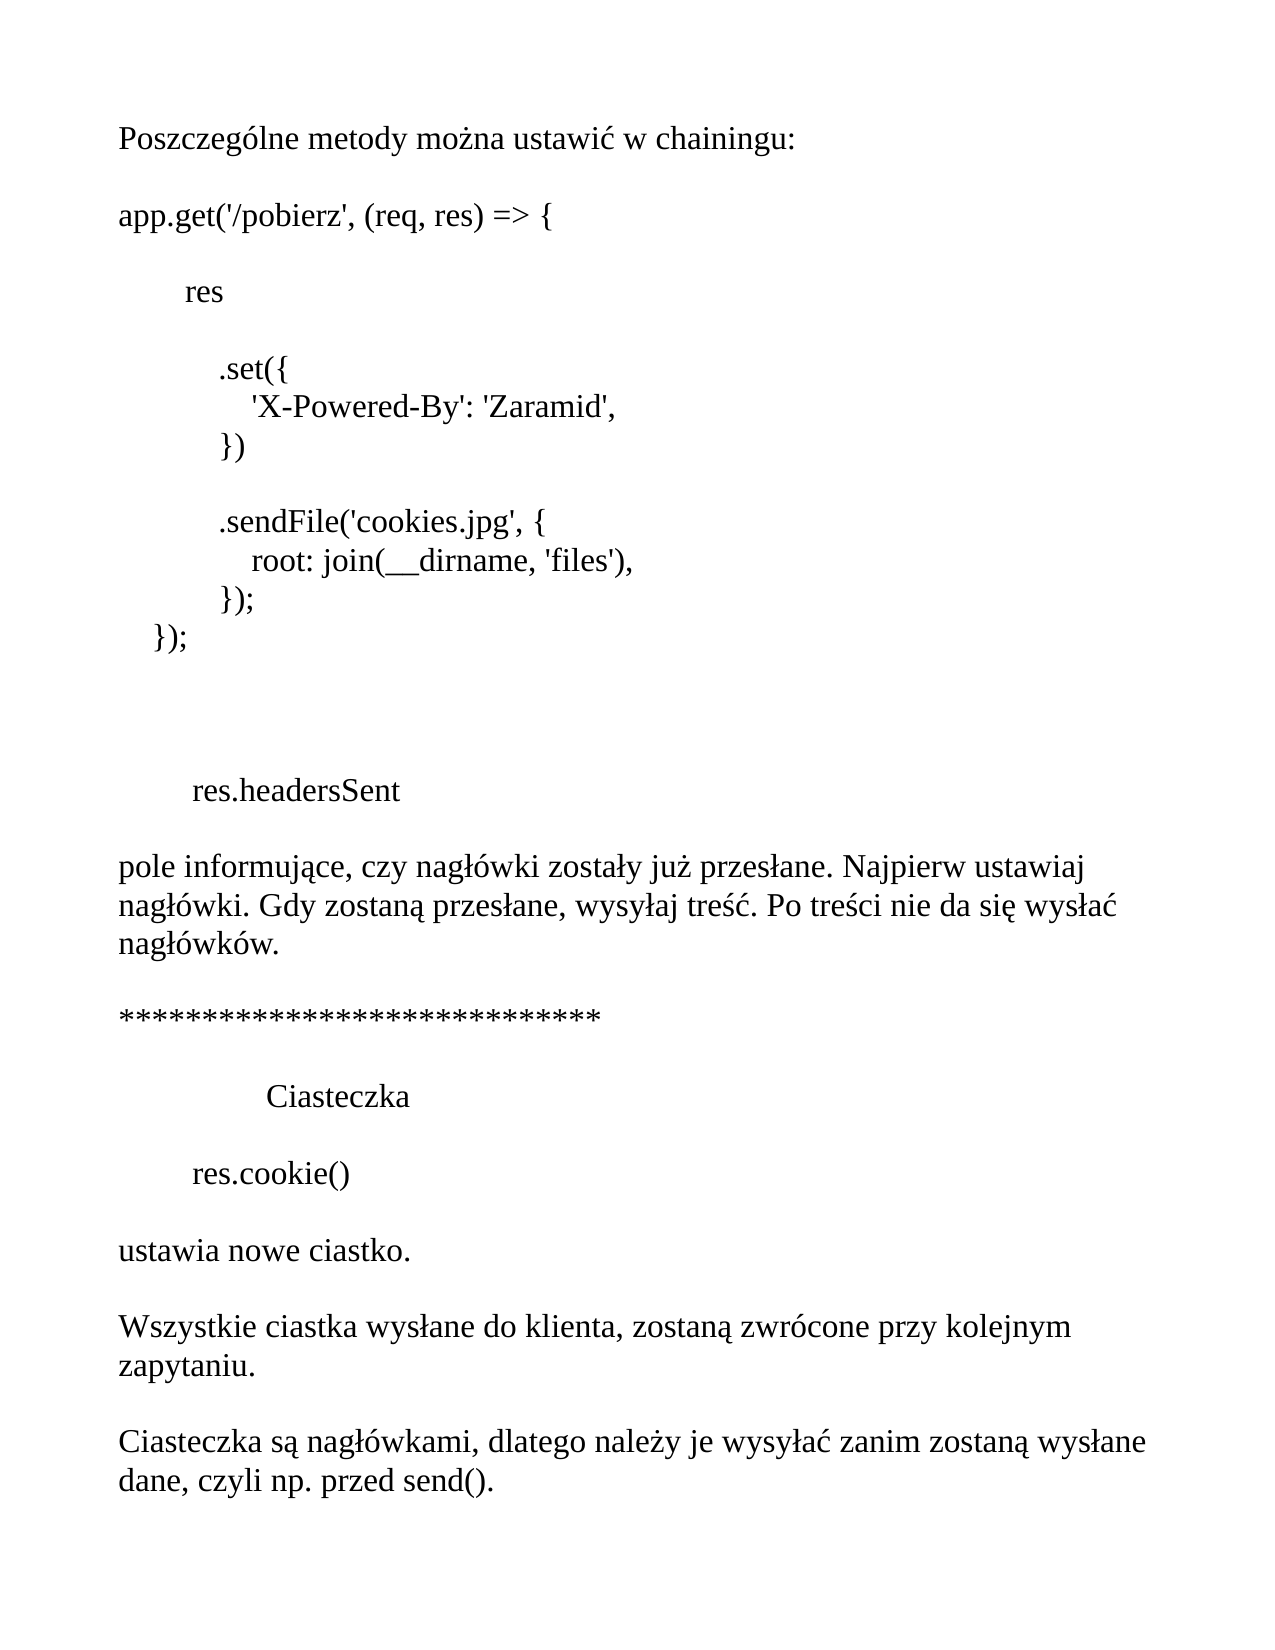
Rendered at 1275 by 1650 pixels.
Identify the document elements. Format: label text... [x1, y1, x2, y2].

text app.get('/pobierz', (req, res) => { [118, 195, 1157, 233]
text }) [118, 425, 1157, 463]
text .set({ [118, 348, 1157, 386]
text res.headersSent [118, 770, 1157, 808]
text }); [118, 578, 1157, 616]
text Wszystkie ciastka wysłane do klienta, zostaną zwrócone przy kolejnym zapytaniu. [118, 1306, 1157, 1383]
text ustawia nowe ciastko. [118, 1230, 1157, 1268]
text 'X-Powered-By': 'Zaramid', [118, 386, 1157, 425]
text ***************************** [118, 1000, 1157, 1038]
text res [118, 271, 1157, 310]
text }); [118, 616, 1157, 655]
text root: join(__dirname, 'files'), [118, 540, 1157, 578]
text Ciasteczka są nagłówkami, dlatego należy je wysyłać zanim zostaną wysłane dane, czyli np. przed send(). [118, 1421, 1157, 1498]
text pole informujące, czy nagłówki zostały już przesłane. Najpierw ustawiaj nagłówki. Gdy zostaną przesłane, wysyłaj treść. Po treści nie da się wysłać nagłówków. [118, 846, 1157, 961]
text Poszczególne metody można ustawić w chainingu: [118, 118, 1157, 156]
text Ciasteczka [118, 1076, 1157, 1115]
text res.cookie() [118, 1153, 1157, 1191]
text .sendFile('cookies.jpg', { [118, 501, 1157, 540]
